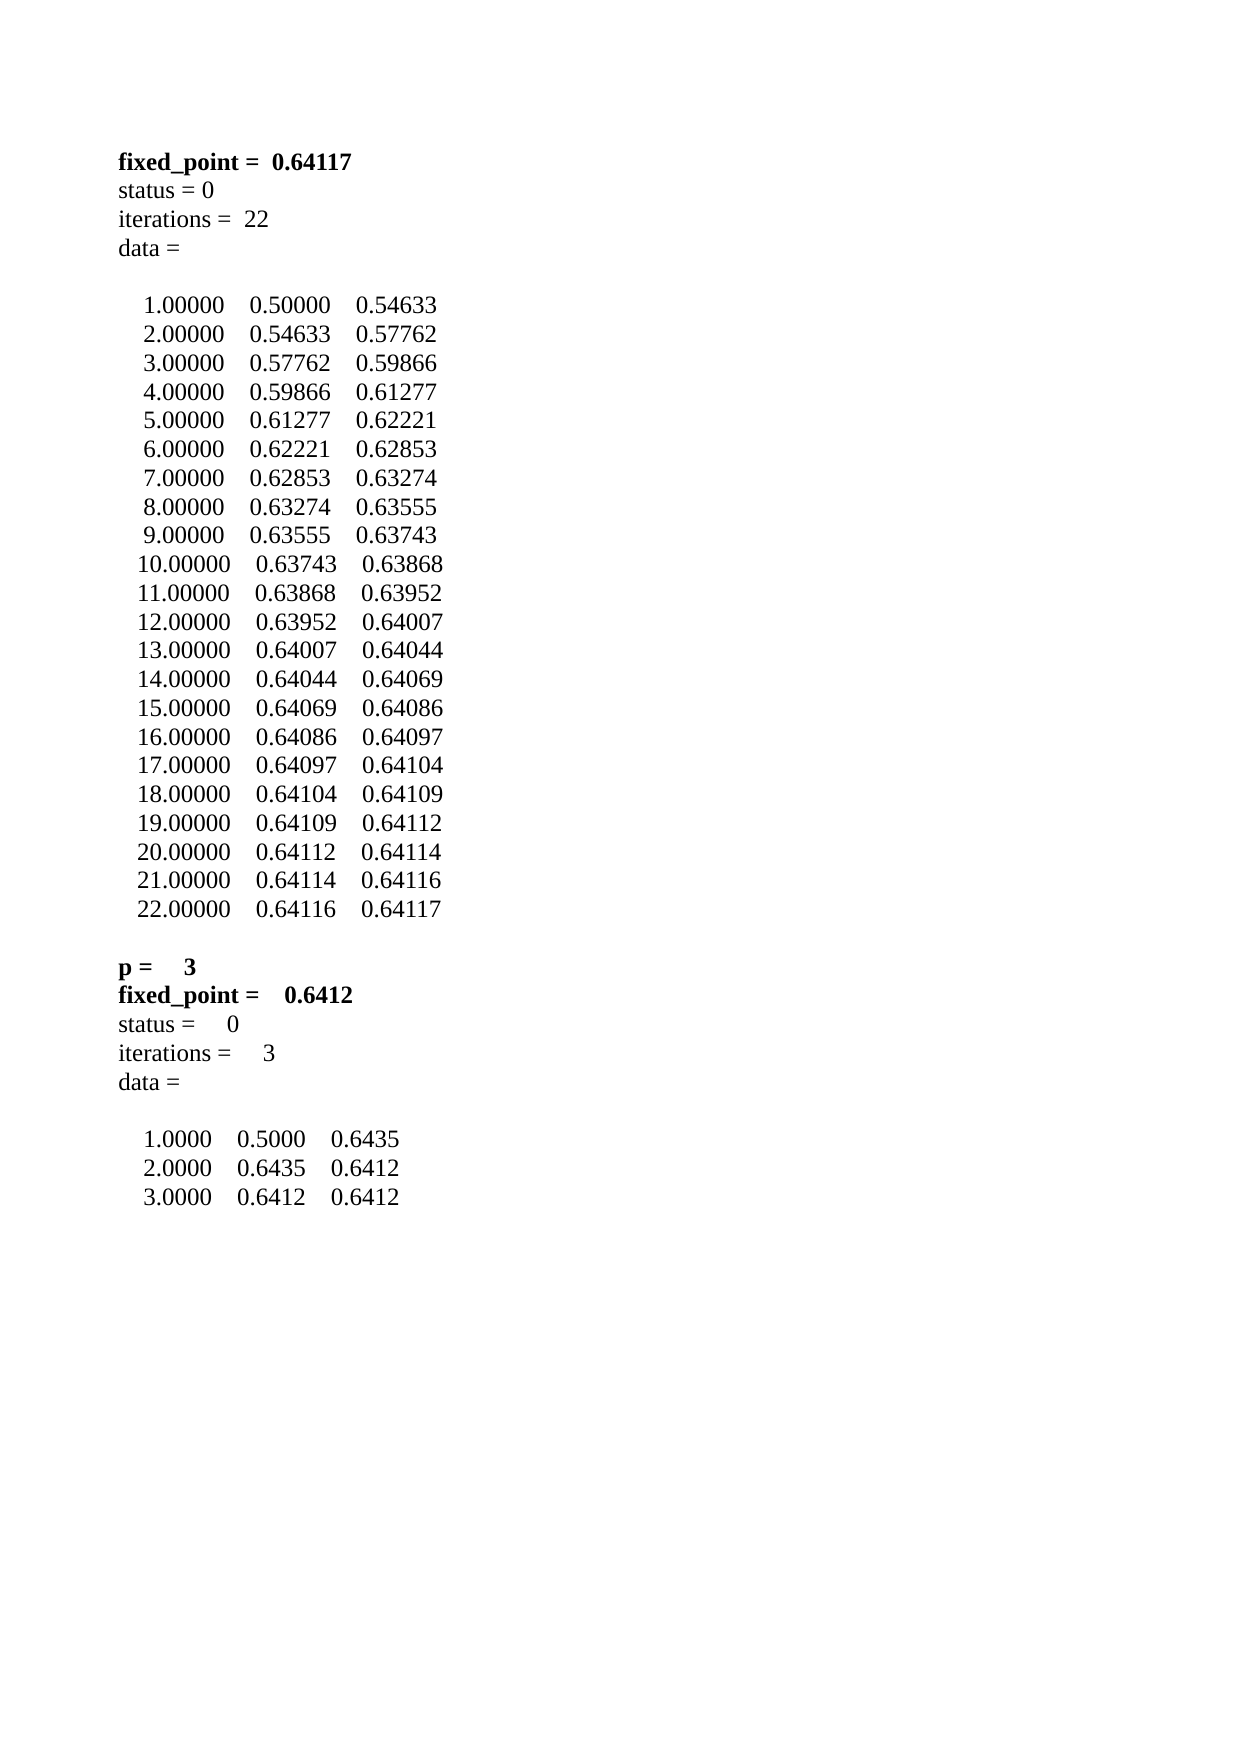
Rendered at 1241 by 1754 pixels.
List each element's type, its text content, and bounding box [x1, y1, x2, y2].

text 10.00000 0.63743 0.63868 [118, 549, 1122, 578]
text iterations = 3 [118, 1038, 1122, 1067]
text 2.00000 0.54633 0.57762 [118, 319, 1122, 348]
text 13.00000 0.64007 0.64044 [118, 636, 1122, 664]
text 11.00000 0.63868 0.63952 [118, 578, 1122, 607]
text 5.00000 0.61277 0.62221 [118, 406, 1122, 434]
text 16.00000 0.64086 0.64097 [118, 722, 1122, 751]
text iterations = 22 [118, 204, 1122, 233]
text p = 3 [118, 952, 1122, 981]
text 15.00000 0.64069 0.64086 [118, 693, 1122, 722]
text fixed_point = 0.64117 [118, 147, 1122, 176]
text 1.0000 0.5000 0.6435 [118, 1124, 1122, 1153]
text 21.00000 0.64114 0.64116 [118, 866, 1122, 894]
text data = [118, 1067, 1122, 1096]
text 9.00000 0.63555 0.63743 [118, 521, 1122, 549]
text 4.00000 0.59866 0.61277 [118, 377, 1122, 406]
text 2.0000 0.6435 0.6412 [118, 1153, 1122, 1182]
text 7.00000 0.62853 0.63274 [118, 463, 1122, 492]
text 8.00000 0.63274 0.63555 [118, 492, 1122, 521]
text fixed_point = 0.6412 [118, 981, 1122, 1009]
text status = 0 [118, 176, 1122, 204]
text data = [118, 233, 1122, 262]
text 3.0000 0.6412 0.6412 [118, 1182, 1122, 1211]
text 17.00000 0.64097 0.64104 [118, 751, 1122, 779]
text 19.00000 0.64109 0.64112 [118, 808, 1122, 837]
text 12.00000 0.63952 0.64007 [118, 607, 1122, 636]
text status = 0 [118, 1009, 1122, 1038]
text 18.00000 0.64104 0.64109 [118, 779, 1122, 808]
text 20.00000 0.64112 0.64114 [118, 837, 1122, 866]
text 14.00000 0.64044 0.64069 [118, 664, 1122, 693]
text 6.00000 0.62221 0.62853 [118, 434, 1122, 463]
text 3.00000 0.57762 0.59866 [118, 348, 1122, 377]
text 22.00000 0.64116 0.64117 [118, 894, 1122, 923]
text 1.00000 0.50000 0.54633 [118, 291, 1122, 319]
